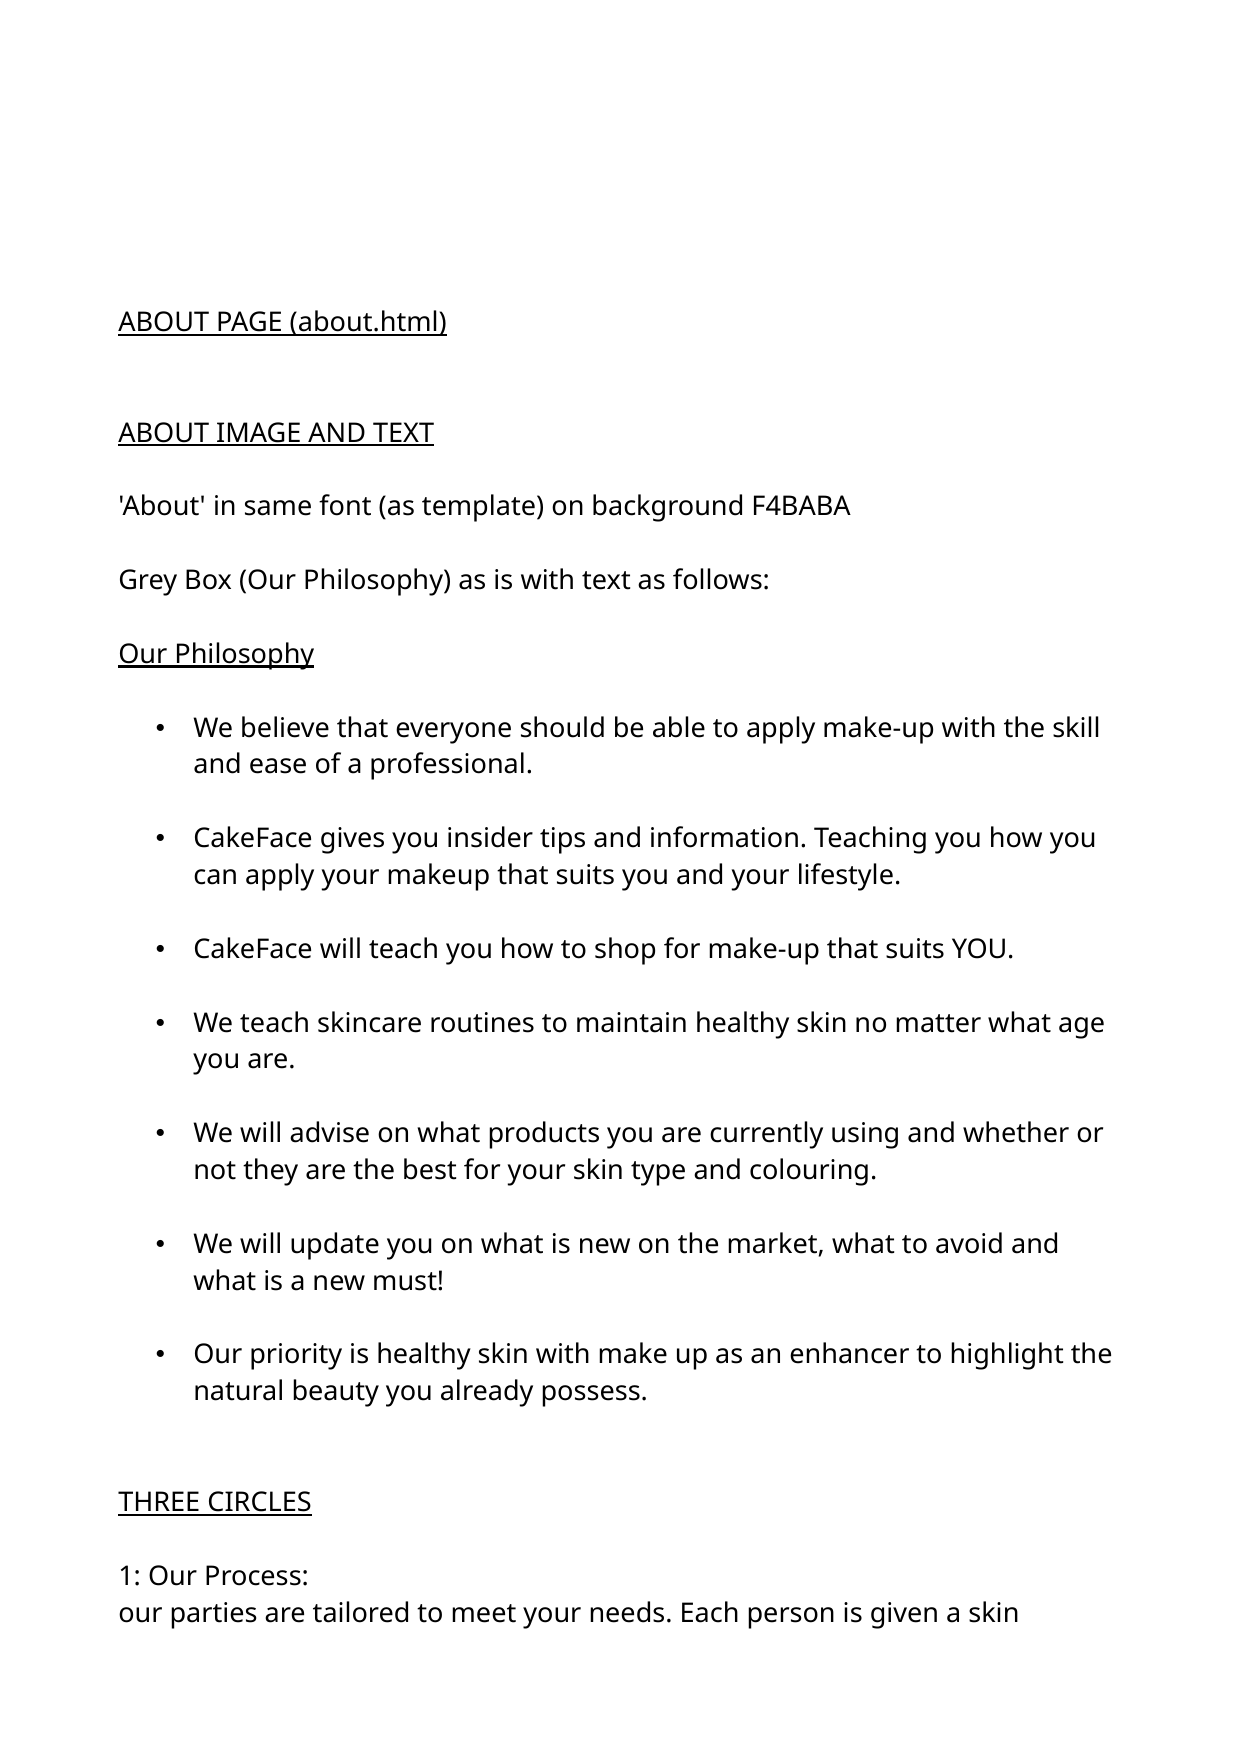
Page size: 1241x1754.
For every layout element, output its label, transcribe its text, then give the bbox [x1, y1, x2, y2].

list CakeFace will teach you how to shop for make-up that suits YOU. [156, 929, 1122, 966]
list We believe that everyone should be able to apply make-up with the skill and ease of a professional. [156, 708, 1122, 782]
text 1: Our Process: [118, 1556, 1122, 1593]
list We teach skincare routines to maintain healthy skin no matter what age you are. [156, 1003, 1122, 1077]
list We will advise on what products you are currently using and whether or not they are the best for your skin type and colouring. [156, 1114, 1122, 1187]
list CakeFace gives you insider tips and information. Teaching you how you can apply your makeup that suits you and your lifestyle. [156, 819, 1122, 892]
list We will update you on what is new on the market, what to avoid and what is a new must! [156, 1224, 1122, 1298]
text Our Philosophy [118, 634, 1122, 671]
text Grey Box (Our Philosophy) as is with text as follows: [118, 561, 1122, 597]
list Our priority is healthy skin with make up as an enhancer to highlight the natural beauty you already possess. [156, 1335, 1122, 1409]
text ABOUT PAGE (about.html) [118, 302, 1122, 339]
text ABOUT IMAGE AND TEXT [118, 413, 1122, 450]
text THREE CIRCLES [118, 1482, 1122, 1519]
text 'About' in same font (as template) on background F4BABA [118, 487, 1122, 524]
text our parties are tailored to meet your needs. Each person is given a skin [118, 1593, 1122, 1630]
